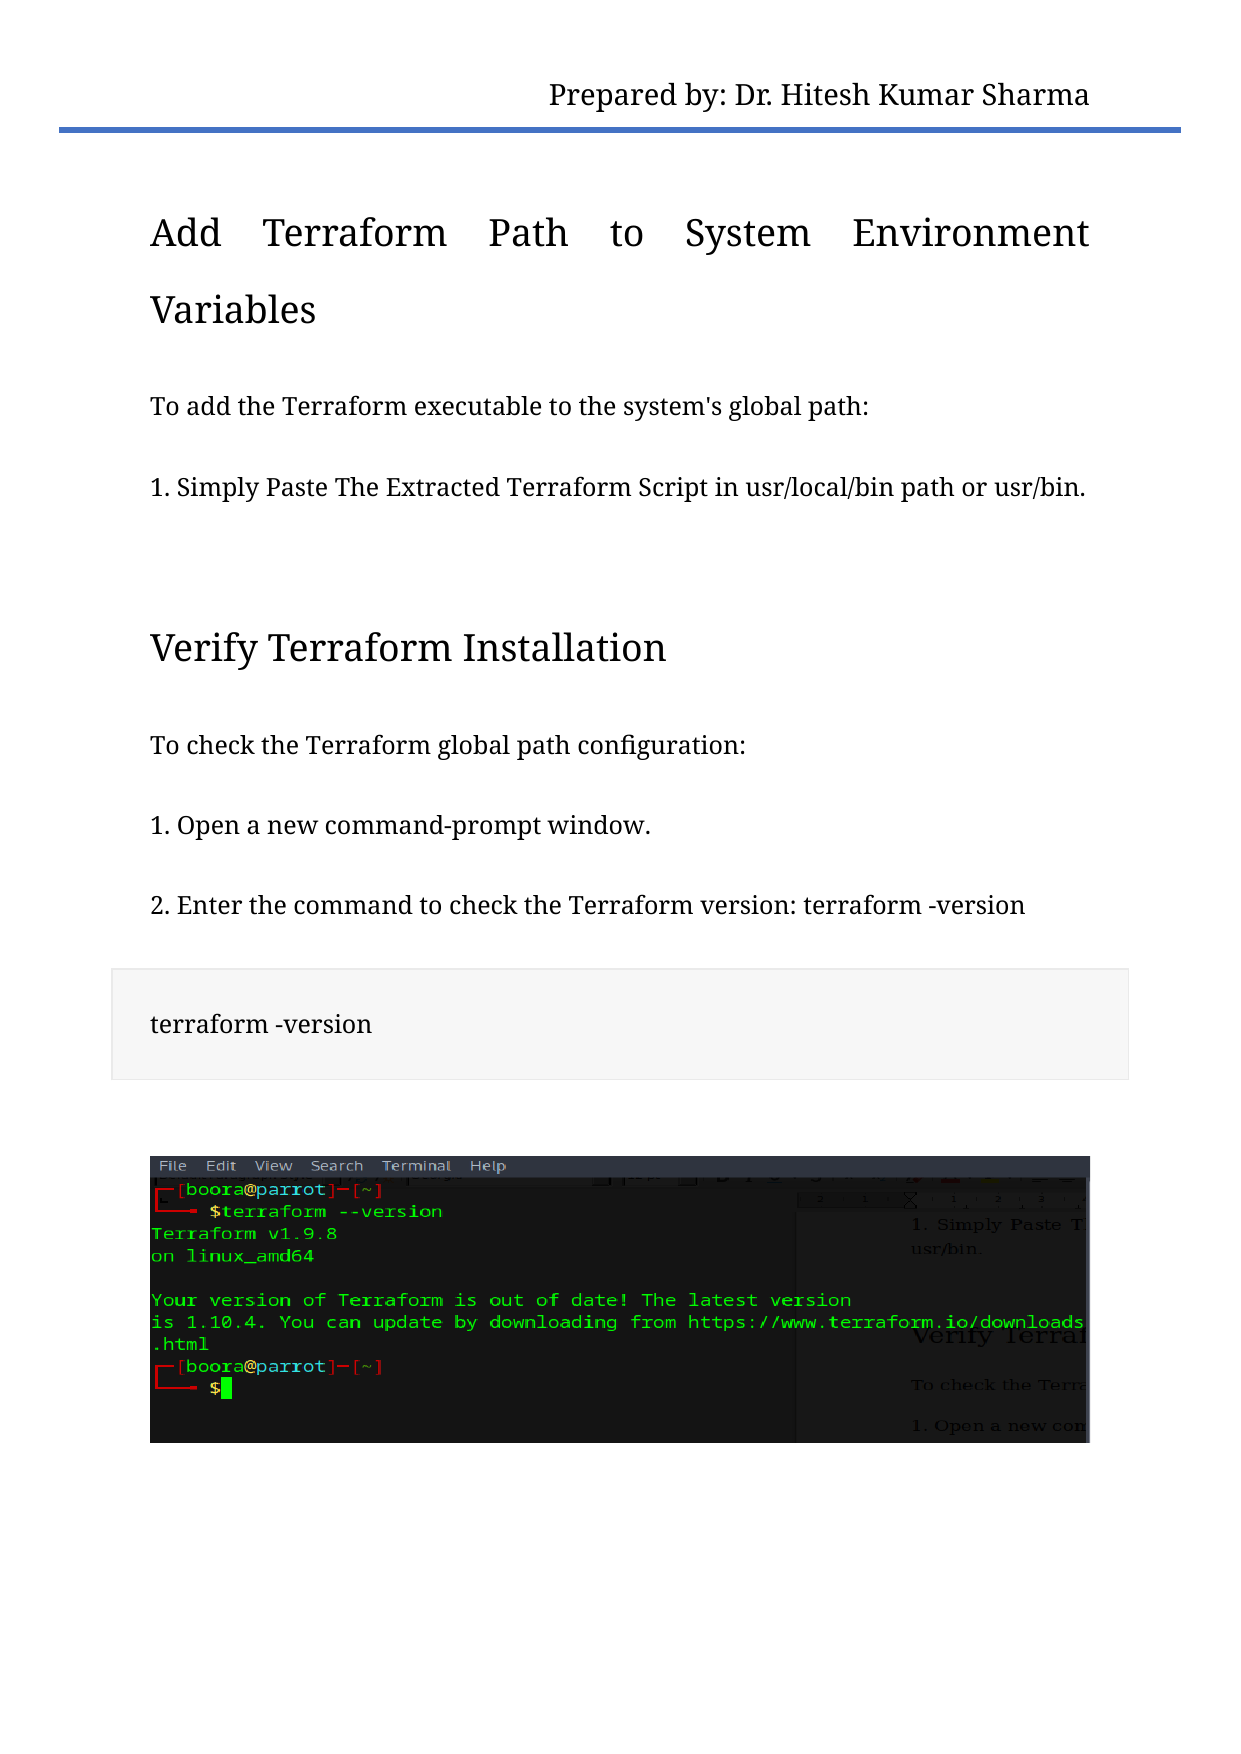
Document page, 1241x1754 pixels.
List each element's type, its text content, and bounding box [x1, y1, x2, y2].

subtitle Add Terraform Path to System Environment Variables [150, 207, 1090, 334]
text To check the Terraform global path configuration: [150, 727, 1090, 762]
text To add the Terraform executable to the system's global path: [150, 389, 1090, 423]
text 1. Simply Paste The Extracted Terraform Script in usr/local/bin path or usr/bin. [150, 469, 1090, 503]
text terraform -version [113, 970, 1128, 1079]
subtitle Verify Terraform Installation [150, 622, 1090, 673]
text 2. Enter the command to check the Terraform version: terraform -version [150, 888, 1090, 922]
text 1. Open a new command-prompt window. [150, 808, 1090, 842]
picture [150, 1156, 1091, 1443]
